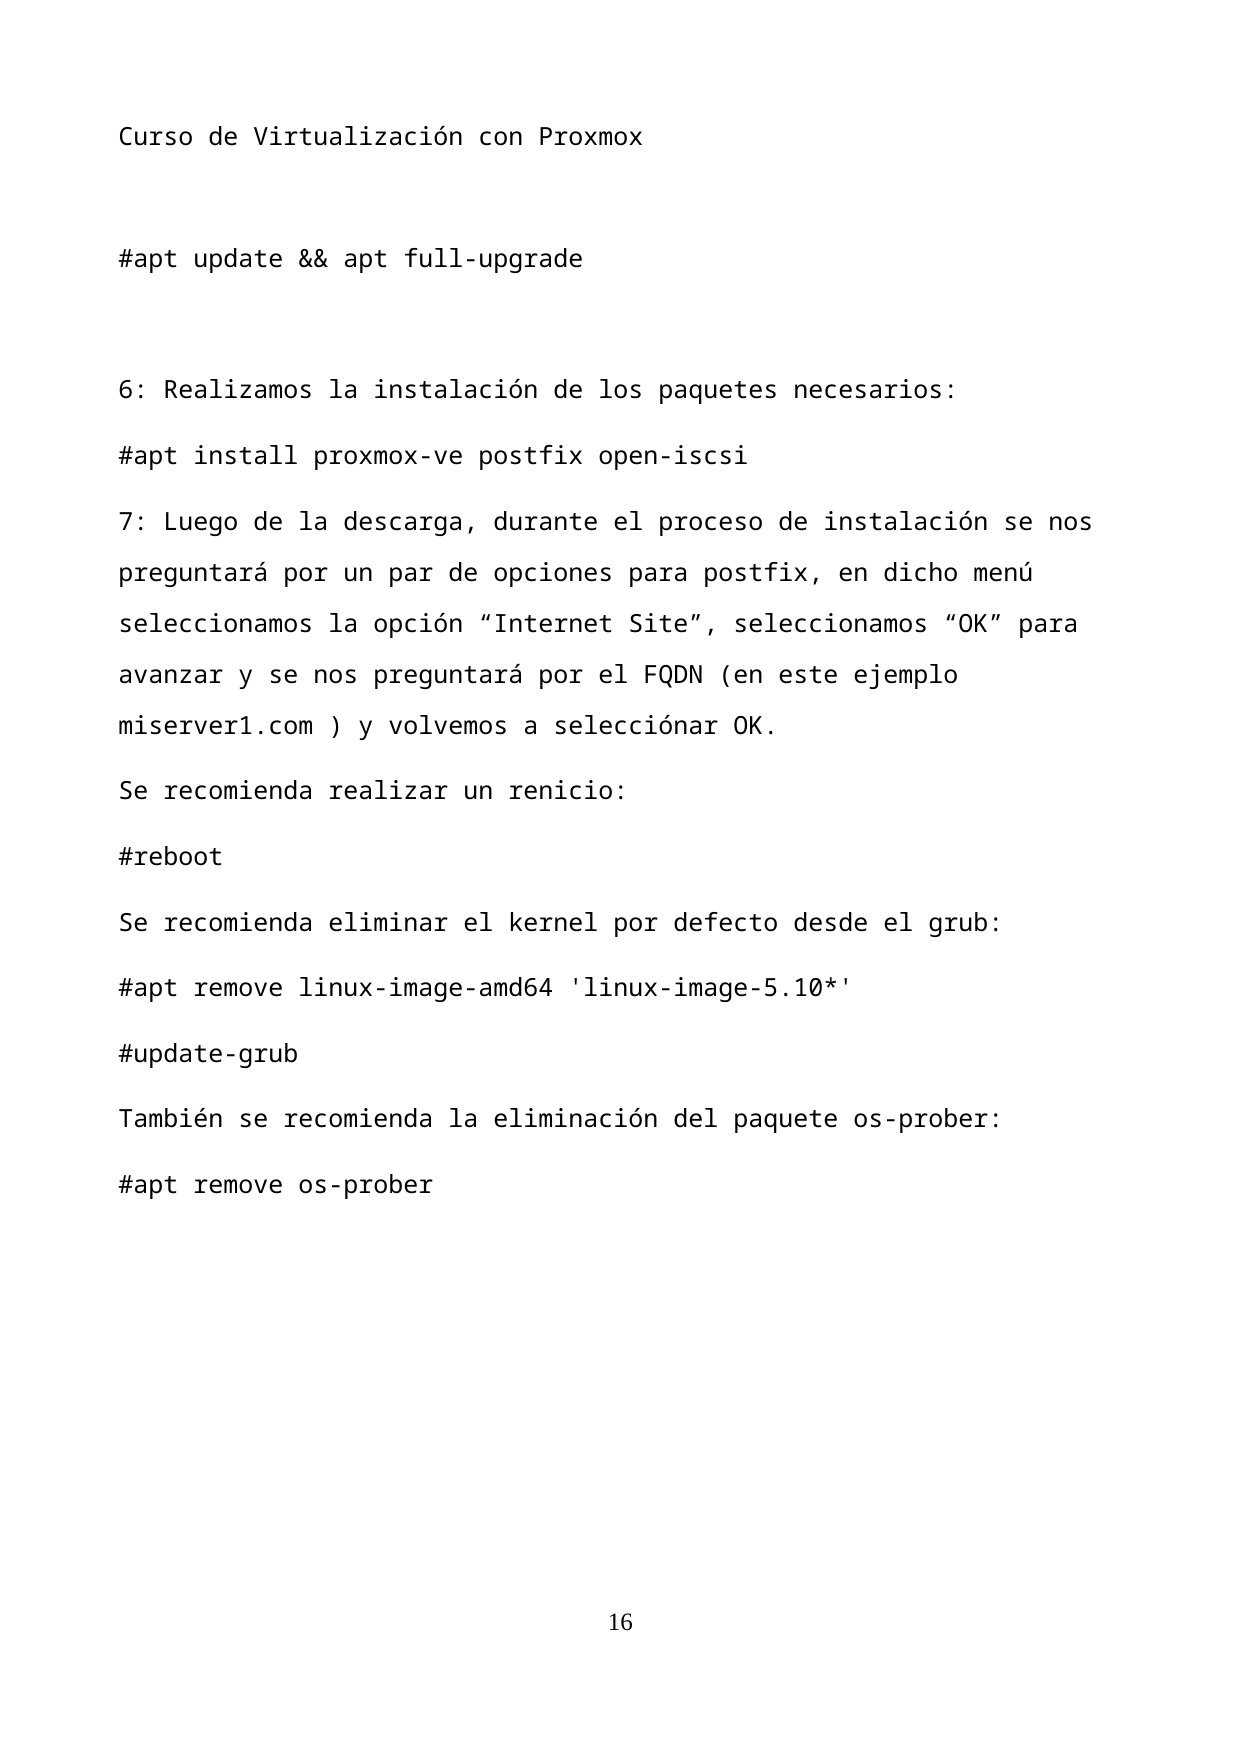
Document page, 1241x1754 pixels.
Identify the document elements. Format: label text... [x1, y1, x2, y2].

text Se recomienda eliminar el kernel por defecto desde el grub: [118, 904, 1122, 938]
text #apt remove os-prober [118, 1167, 1122, 1201]
text #apt install proxmox-ve postfix open-iscsi [118, 438, 1122, 472]
text Se recomienda realizar un renicio: [118, 773, 1122, 807]
text #apt update && apt full-upgrade [118, 241, 1122, 275]
text #update-grub [118, 1036, 1122, 1069]
text #reboot [118, 839, 1122, 873]
text También se recomienda la eliminación del paquete os-prober: [118, 1101, 1122, 1135]
text 7: Luego de la descarga, durante el proceso de instalación se nos preguntará por un par de opciones para postfix, en dicho menú seleccionamos la opción “Internet Site”, seleccionamos “OK” para avanzar y se nos preguntará por el FQDN (en este ejemplo miserver1.com ) y volvemos a selecciónar OK. [118, 503, 1122, 741]
text #apt remove linux-image-amd64 'linux-image-5.10*' [118, 970, 1122, 1004]
text 6: Realizamos la instalación de los paquetes necesarios: [118, 372, 1122, 406]
